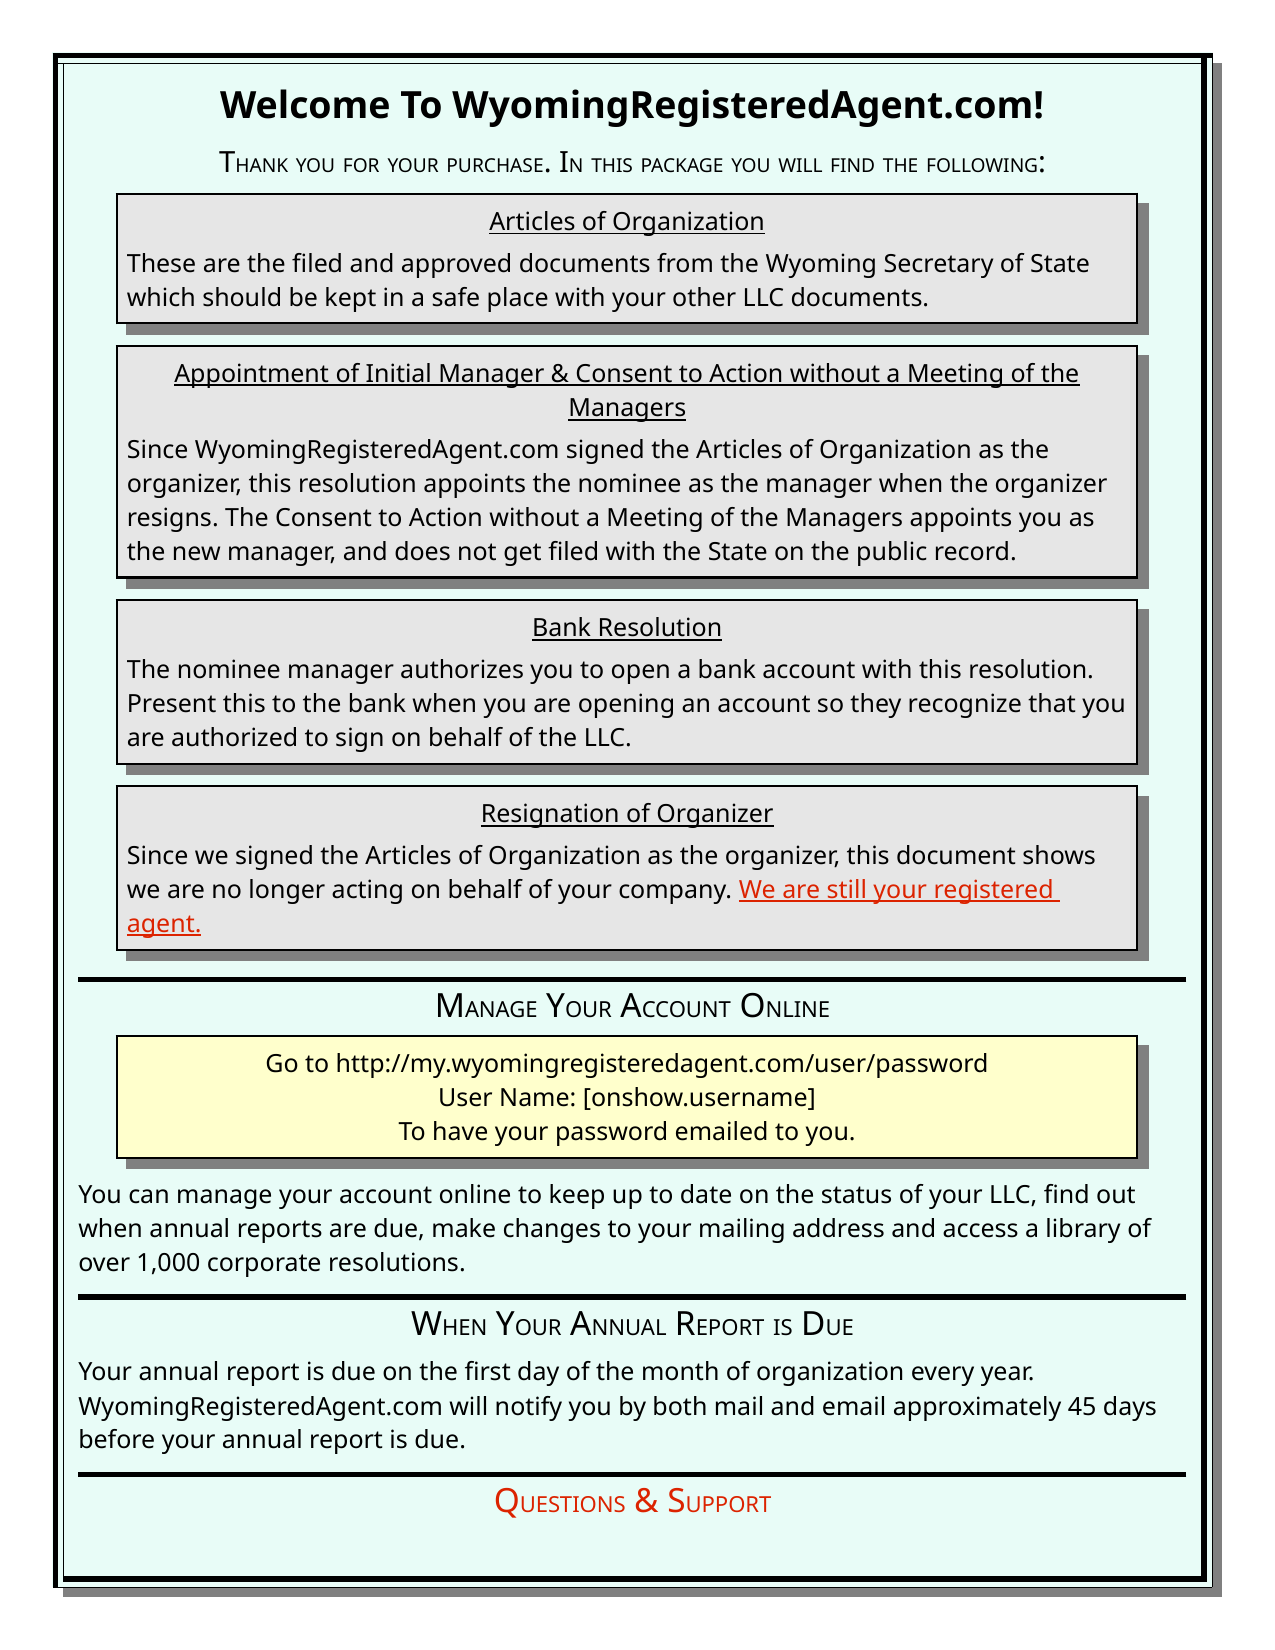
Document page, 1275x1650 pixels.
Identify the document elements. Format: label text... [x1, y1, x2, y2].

text To have your password emailed to you. [118, 1103, 1136, 1157]
text Articles of Organization [118, 195, 1136, 234]
text Thank you for your purchase. In this package you will find the following: [78, 141, 1186, 181]
text Since we signed the Articles of Organization as the organizer, this document shows we are no longer acting on behalf of your company. We are still your registered agent. [118, 826, 1136, 949]
text User Name: [onshow.username] [118, 1069, 1136, 1103]
text Manage Your Account Online [78, 982, 1186, 1027]
text Your annual report is due on the first day of the month of organization every year. WyomingRegisteredAgent.com will notify you by both mail and email approximately 45 days before your annual report is due. [78, 1354, 1186, 1456]
text These are the filed and approved documents from the Wyoming Secretary of State which should be kept in a safe place with your other LLC documents. [118, 234, 1136, 322]
text The nominee manager authorizes you to open a bank account with this resolution. Present this to the bank when you are opening an account so they recognize that you are authorized to sign on behalf of the LLC. [118, 640, 1136, 763]
text Appointment of Initial Manager & Consent to Action without a Meeting of the Managers [118, 347, 1136, 420]
text When Your Annual Report is Due [78, 1300, 1186, 1345]
text Resignation of Organizer [118, 787, 1136, 826]
text Welcome To WyomingRegisteredAgent.com! [78, 78, 1186, 129]
text Bank Resolution [118, 601, 1136, 640]
text Since WyomingRegisteredAgent.com signed the Articles of Organization as the organizer, this resolution appoints the nominee as the manager when the organizer resigns. The Consent to Action without a Meeting of the Managers appoints you as the new manager, and does not get filed with the State on the public record. [118, 420, 1136, 576]
text You can manage your account online to keep up to date on the status of your LLC, find out when annual reports are due, make changes to your mailing address and access a library of over 1,000 corporate resolutions. [78, 1177, 1186, 1279]
text Go to http://my.wyomingregisteredagent.com/user/password [118, 1037, 1136, 1069]
text Questions & Support [78, 1477, 1186, 1522]
